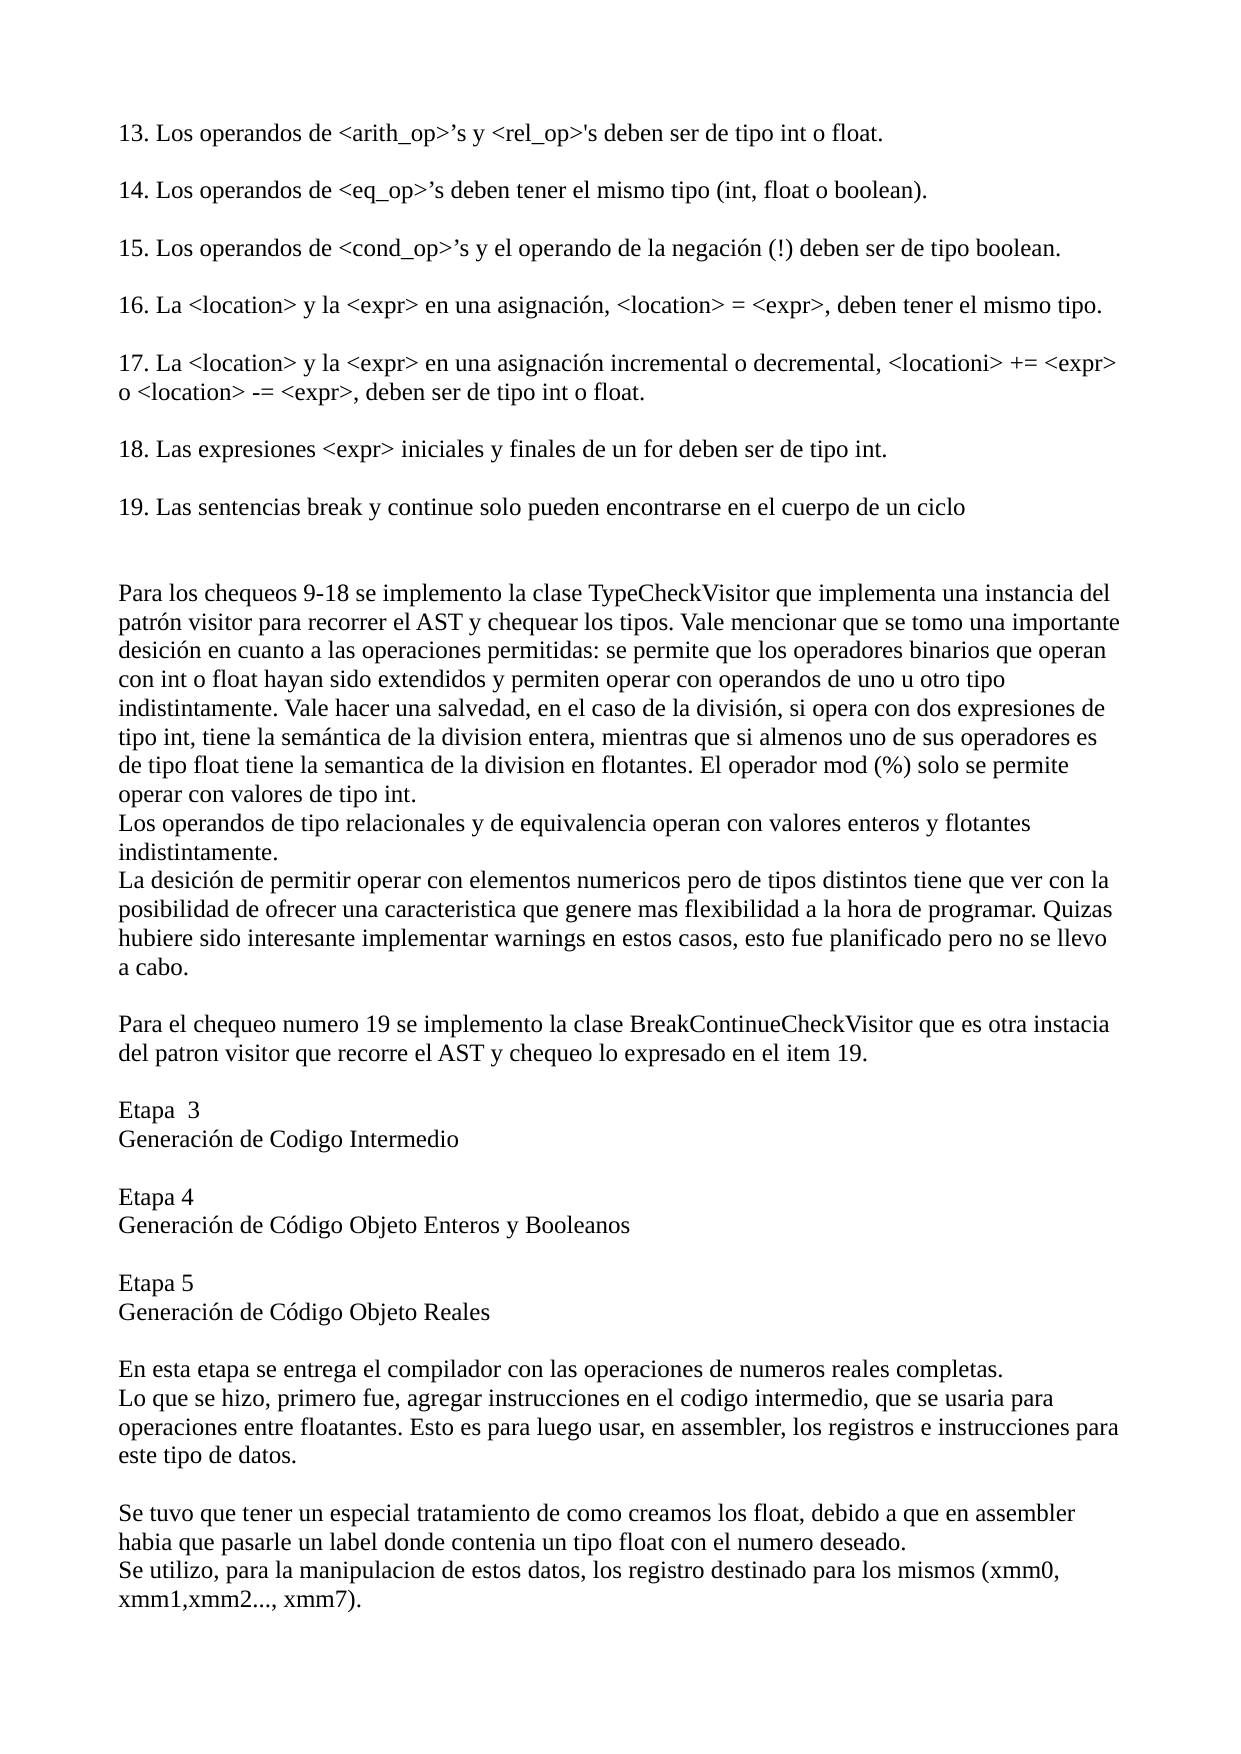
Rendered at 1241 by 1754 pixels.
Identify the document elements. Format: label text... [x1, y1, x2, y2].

text 15. Los operandos de <cond_op>’s y el operando de la negación (!) deben ser de tipo boolean. [118, 233, 1122, 262]
text Se utilizo, para la manipulacion de estos datos, los registro destinado para los mismos (xmm0, xmm1,xmm2..., xmm7). [118, 1556, 1122, 1613]
text Para los chequeos 9-18 se implemento la clase TypeCheckVisitor que implementa una instancia del patrón visitor para recorrer el AST y chequear los tipos. Vale mencionar que se tomo una importante desición en cuanto a las operaciones permitidas: se permite que los operadores binarios que operan con int o float hayan sido extendidos y permiten operar con operandos de uno u otro tipo indistintamente. Vale hacer una salvedad, en el caso de la división, si opera con dos expresiones de tipo int, tiene la semántica de la division entera, mientras que si almenos uno de sus operadores es de tipo float tiene la semantica de la division en flotantes. El operador mod (%) solo se permite operar con valores de tipo int. [118, 578, 1122, 808]
text 19. Las sentencias break y continue solo pueden encontrarse en el cuerpo de un ciclo [118, 492, 1122, 521]
text 16. La <location> y la <expr> en una asignación, <location> = <expr>, deben tener el mismo tipo. [118, 291, 1122, 319]
text 17. La <location> y la <expr> en una asignación incremental o decremental, <locationi> += <expr> o <location> -= <expr>, deben ser de tipo int o float. [118, 348, 1122, 406]
text Para el chequeo numero 19 se implemento la clase BreakContinueCheckVisitor que es otra instacia del patron visitor que recorre el AST y chequeo lo expresado en el item 19. [118, 1009, 1122, 1067]
text Se tuvo que tener un especial tratamiento de como creamos los float, debido a que en assembler habia que pasarle un label donde contenia un tipo float con el numero deseado. [118, 1498, 1122, 1556]
text La desición de permitir operar con elementos numericos pero de tipos distintos tiene que ver con la posibilidad de ofrecer una caracteristica que genere mas flexibilidad a la hora de programar. Quizas hubiere sido interesante implementar warnings en estos casos, esto fue planificado pero no se llevo a cabo. [118, 866, 1122, 981]
text Generación de Código Objeto Enteros y Booleanos [118, 1211, 1122, 1239]
text En esta etapa se entrega el compilador con las operaciones de numeros reales completas. [118, 1354, 1122, 1383]
text Etapa 4 [118, 1182, 1122, 1211]
text Lo que se hizo, primero fue, agregar instrucciones en el codigo intermedio, que se usaria para operaciones entre floatantes. Esto es para luego usar, en assembler, los registros e instrucciones para este tipo de datos. [118, 1383, 1122, 1469]
text 14. Los operandos de <eq_op>’s deben tener el mismo tipo (int, float o boolean). [118, 176, 1122, 204]
text 13. Los operandos de <arith_op>’s y <rel_op>'s deben ser de tipo int o float. [118, 118, 1122, 147]
text Etapa 5 [118, 1268, 1122, 1297]
text 18. Las expresiones <expr> iniciales y finales de un for deben ser de tipo int. [118, 434, 1122, 463]
text Los operandos de tipo relacionales y de equivalencia operan con valores enteros y flotantes indistintamente. [118, 808, 1122, 866]
text Generación de Codigo Intermedio [118, 1124, 1122, 1153]
text Etapa 3 [118, 1096, 1122, 1124]
text Generación de Código Objeto Reales [118, 1297, 1122, 1326]
